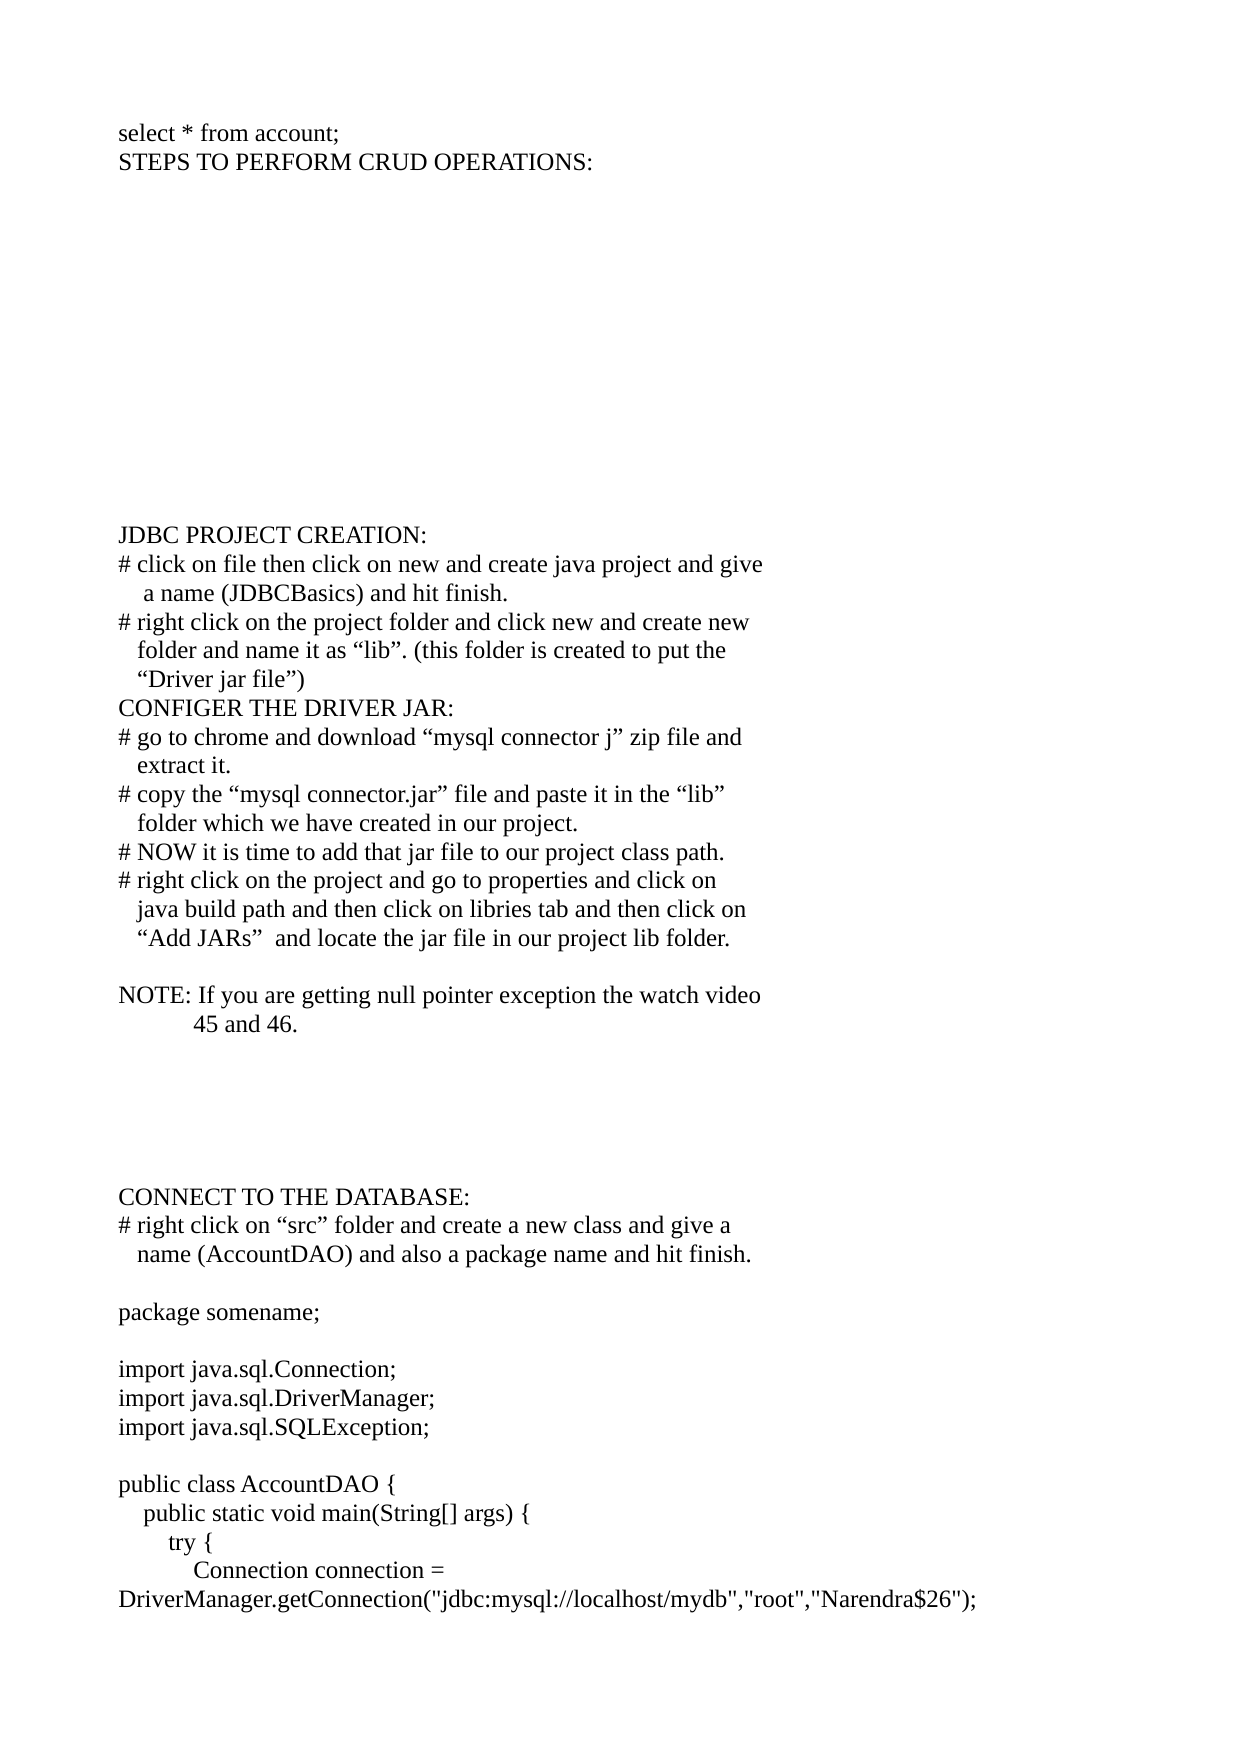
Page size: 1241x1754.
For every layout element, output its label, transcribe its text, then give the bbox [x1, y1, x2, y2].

text java build path and then click on libries tab and then click on [118, 894, 1122, 923]
text select * from account; [118, 118, 1122, 147]
text Connection connection = DriverManager.getConnection("jdbc:mysql://localhost/mydb","root","Narendra$26"); [118, 1556, 1122, 1613]
text # right click on the project and go to properties and click on [118, 866, 1122, 894]
text JDBC PROJECT CREATION: [118, 521, 1122, 549]
text “Driver jar file”) [118, 664, 1122, 693]
text package somename; [118, 1297, 1122, 1326]
text “Add JARs” and locate the jar file in our project lib folder. [118, 923, 1122, 952]
text folder which we have created in our project. [118, 808, 1122, 837]
text STEPS TO PERFORM CRUD OPERATIONS: [118, 147, 1122, 176]
text # right click on the project folder and click new and create new [118, 607, 1122, 636]
text extract it. [118, 751, 1122, 779]
text # right click on “src” folder and create a new class and give a [118, 1211, 1122, 1239]
text import java.sql.Connection; [118, 1354, 1122, 1383]
text public static void main(String[] args) { [118, 1498, 1122, 1527]
text folder and name it as “lib”. (this folder is created to put the [118, 636, 1122, 664]
text # click on file then click on new and create java project and give [118, 549, 1122, 578]
text NOTE: If you are getting null pointer exception the watch video [118, 981, 1122, 1009]
text CONNECT TO THE DATABASE: [118, 1182, 1122, 1211]
text # NOW it is time to add that jar file to our project class path. [118, 837, 1122, 866]
text public class AccountDAO { [118, 1469, 1122, 1498]
text try { [118, 1527, 1122, 1556]
text # go to chrome and download “mysql connector j” zip file and [118, 722, 1122, 751]
text # copy the “mysql connector.jar” file and paste it in the “lib” [118, 779, 1122, 808]
text CONFIGER THE DRIVER JAR: [118, 693, 1122, 722]
text a name (JDBCBasics) and hit finish. [118, 578, 1122, 607]
text import java.sql.SQLException; [118, 1412, 1122, 1441]
text name (AccountDAO) and also a package name and hit finish. [118, 1239, 1122, 1268]
text 45 and 46. [118, 1009, 1122, 1038]
text import java.sql.DriverManager; [118, 1383, 1122, 1412]
